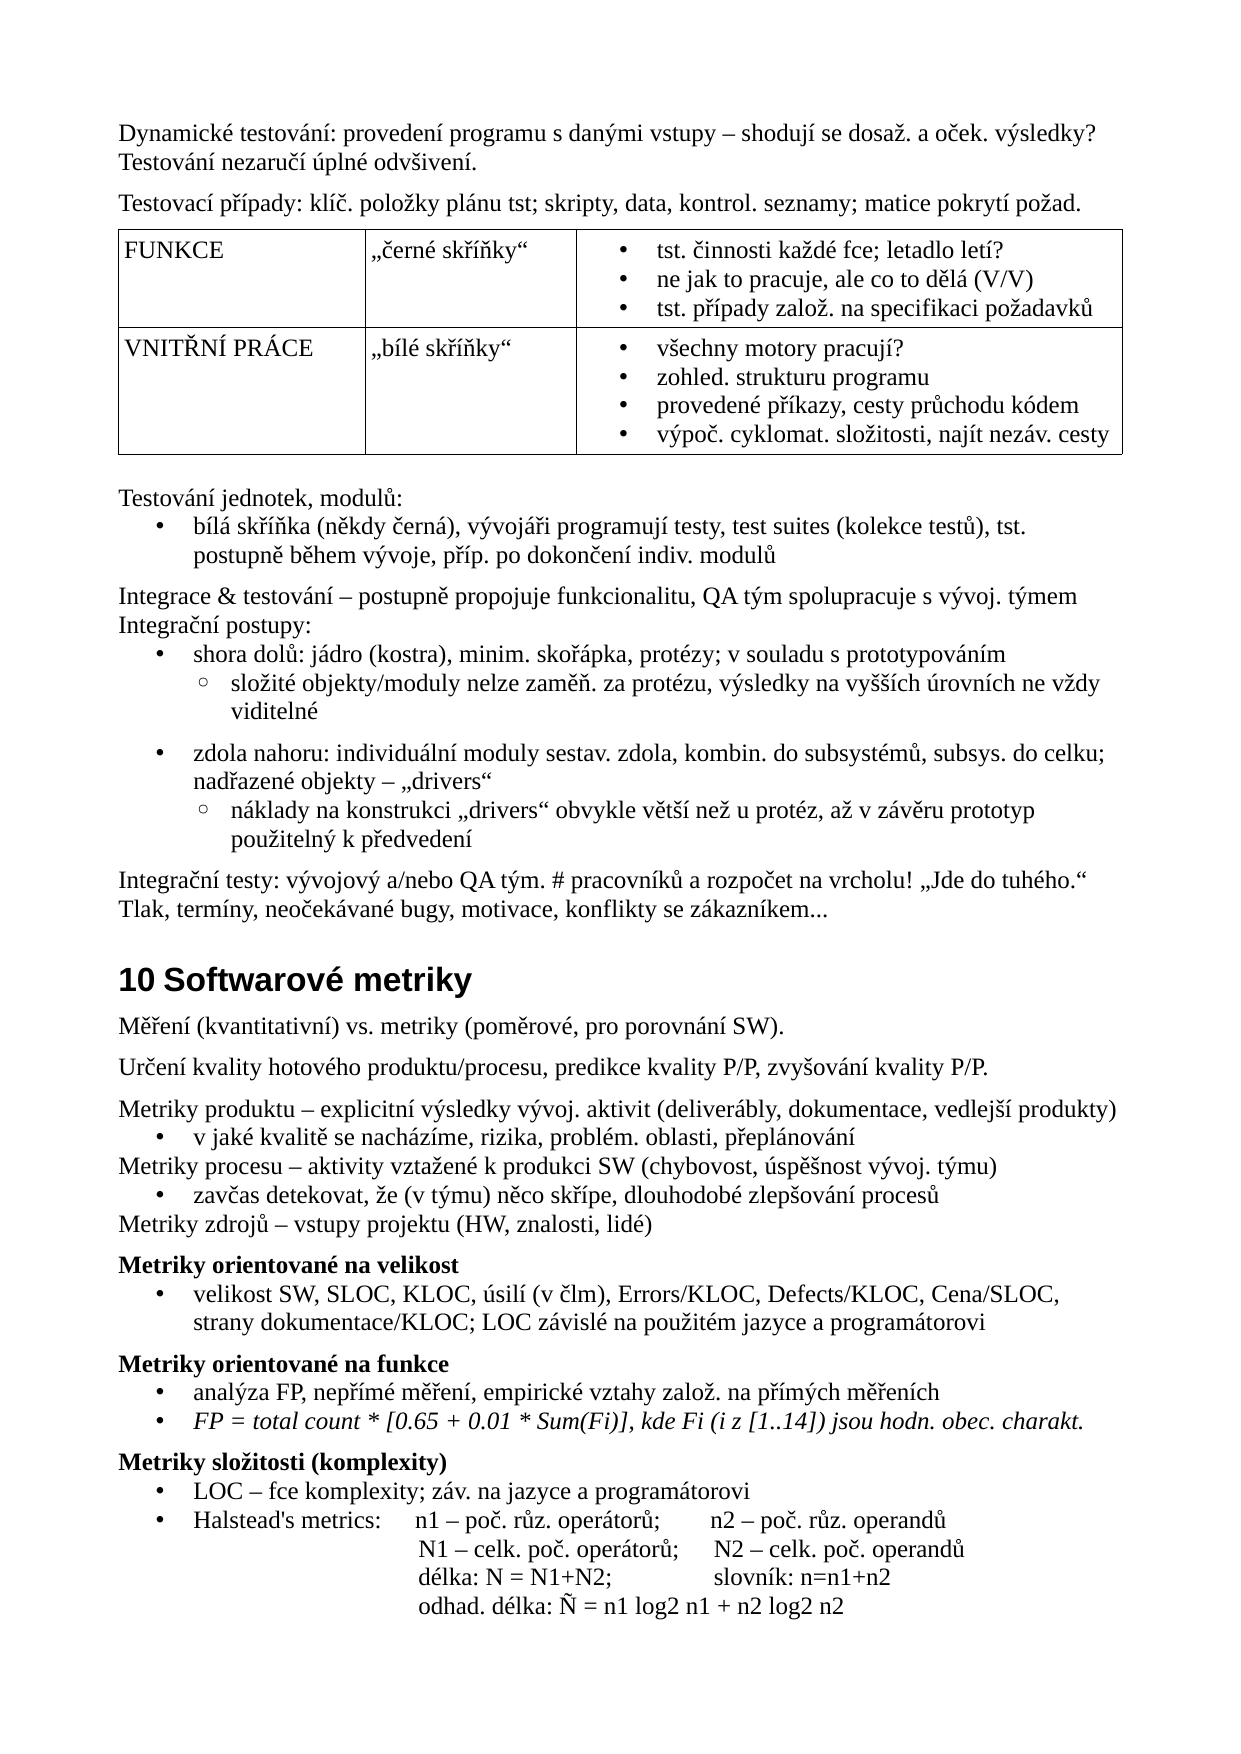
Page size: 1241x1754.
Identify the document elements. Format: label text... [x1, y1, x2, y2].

subtitle Softwarové metriky [118, 960, 1122, 999]
text Metriky orientované na funkce [118, 1349, 1122, 1377]
list délka: N = N1+N2; slovník: n=n1+n2 [381, 1562, 1122, 1591]
table_header tst. činnosti každé fce; letadlo letí? ne jak to pracuje, ale co to dělá (V/V) tst. případy založ. na specifikaci požadavků [577, 230, 1122, 327]
text Metriky procesu – aktivity vztažené k produkci SW (chybovost, úspěšnost vývoj. týmu) [118, 1151, 1122, 1180]
list FP = total count * [0.65 + 0.01 * Sum(Fi)], kde Fi (i z [1..14]) jsou hodn. obec. charakt. [156, 1406, 1122, 1435]
table_header FUNKCE [119, 230, 365, 327]
text Testování jednotek, modulů: [118, 483, 1122, 511]
text Testovací případy: klíč. položky plánu tst; skripty, data, kontrol. seznamy; matice pokrytí požad. [118, 188, 1122, 217]
list Halstead's metrics: n1 – poč. růz. operátorů; n2 – poč. růz. operandů [156, 1505, 1122, 1534]
list N1 – celk. poč. operátorů; N2 – celk. poč. operandů [381, 1534, 1122, 1562]
list složité objekty/moduly nelze zaměň. za protézu, výsledky na vyšších úrovních ne vždy viditelné [193, 668, 1122, 725]
list bílá skříňka (někdy černá), vývojáři programují testy, test suites (kolekce testů), tst. postupně během vývoje, příp. po dokončení indiv. modulů [156, 511, 1122, 569]
text Integrace & testování – postupně propojuje funkcionalitu, QA tým spolupracuje s vývoj. týmem [118, 581, 1122, 610]
table_cell „bílé skříňky“ [366, 328, 576, 454]
text Integrační postupy: [118, 610, 1122, 639]
list odhad. délka: Ñ = n1 log2 n1 + n2 log2 n2 [381, 1591, 1122, 1620]
list velikost SW, SLOC, KLOC, úsilí (v člm), Errors/KLOC, Defects/KLOC, Cena/SLOC, strany dokumentace/KLOC; LOC závislé na použitém jazyce a programátorovi [156, 1279, 1122, 1336]
text Metriky složitosti (komplexity) [118, 1447, 1122, 1476]
list zavčas detekovat, že (v týmu) něco skřípe, dlouhodobé zlepšování procesů [156, 1180, 1122, 1209]
list náklady na konstrukci „drivers“ obvykle větší než u protéz, až v závěru prototyp použitelný k předvedení [193, 795, 1122, 853]
list v jaké kvalitě se nacházíme, rizika, problém. oblasti, přeplánování [156, 1122, 1122, 1151]
text Dynamické testování: provedení programu s danými vstupy – shodují se dosaž. a oček. výsledky? Testování nezaručí úplné odvšivení. [118, 118, 1122, 176]
text Integrační testy: vývojový a/nebo QA tým. # pracovníků a rozpočet na vrcholu! „Jde do tuhého.“ Tlak, termíny, neočekávané bugy, motivace, konflikty se zákazníkem... [118, 865, 1122, 923]
text Určení kvality hotového produktu/procesu, predikce kvality P/P, zvyšování kvality P/P. [118, 1052, 1122, 1081]
list analýza FP, nepřímé měření, empirické vztahy založ. na přímých měřeních [156, 1377, 1122, 1406]
text Metriky zdrojů – vstupy projektu (HW, znalosti, lidé) [118, 1209, 1122, 1237]
text Měření (kvantitativní) vs. metriky (poměrové, pro porovnání SW). [118, 1011, 1122, 1040]
text Metriky produktu – explicitní výsledky vývoj. aktivit (deliverábly, dokumentace, vedlejší produkty) [118, 1094, 1122, 1122]
table_header „černé skříňky“ [366, 230, 576, 327]
list LOC – fce komplexity; záv. na jazyce a programátorovi [156, 1476, 1122, 1505]
list shora dolů: jádro (kostra), minim. skořápka, protézy; v souladu s prototypováním [156, 639, 1122, 668]
list zdola nahoru: individuální moduly sestav. zdola, kombin. do subsystémů, subsys. do celku; nadřazené objekty – „drivers“ [156, 738, 1122, 795]
table_cell VNITŘNÍ PRÁCE [119, 328, 365, 454]
text Metriky orientované na velikost [118, 1250, 1122, 1279]
table_cell všechny motory pracují? zohled. strukturu programu provedené příkazy, cesty průchodu kódem výpoč. cyklomat. složitosti, najít nezáv. cesty [577, 328, 1122, 454]
